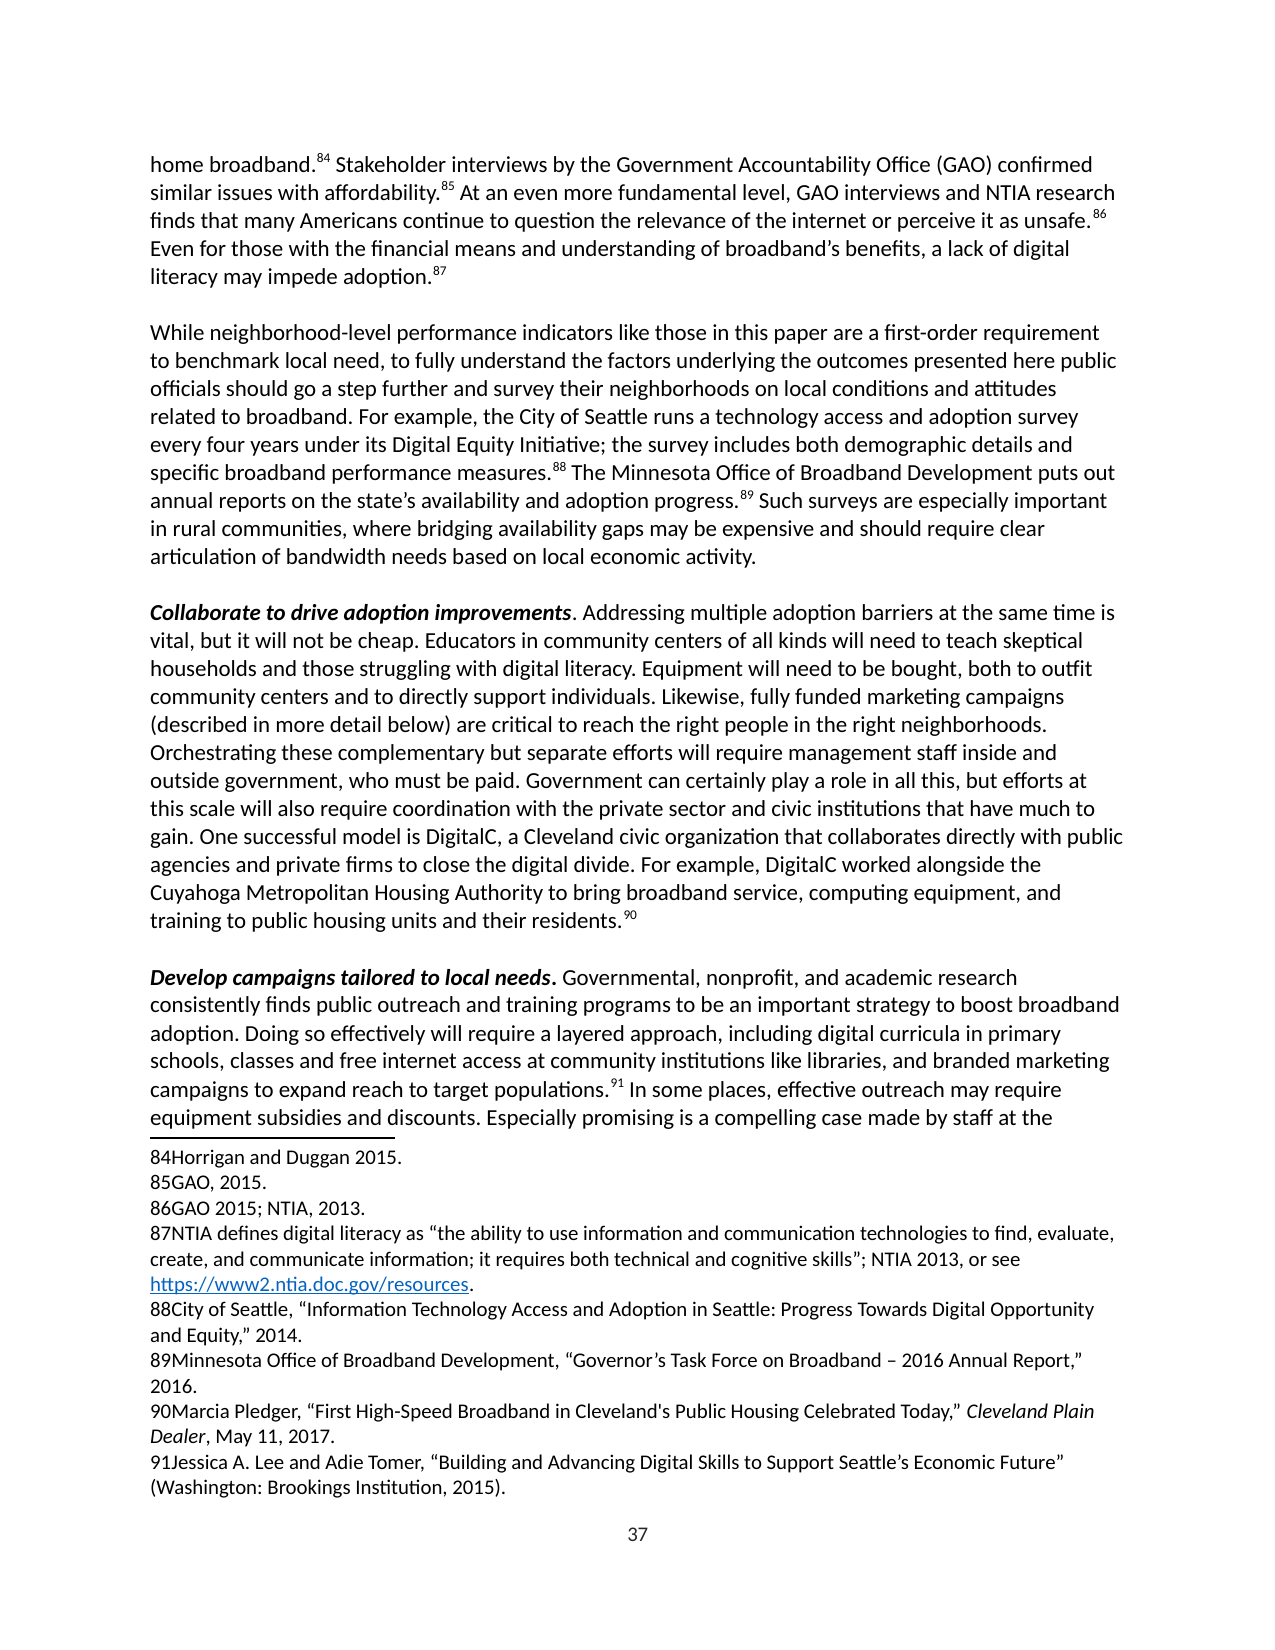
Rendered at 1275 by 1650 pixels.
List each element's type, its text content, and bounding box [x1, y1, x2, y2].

text GAO 2015; NTIA, 2013. [150, 1195, 1125, 1220]
text NTIA defines digital literacy as “the ability to use information and communication technologies to find, evaluate, create, and communicate information; it requires both technical and cognitive skills”; NTIA 2013, or see https://www2.ntia.doc.gov/resources. [150, 1220, 1125, 1297]
text Jessica A. Lee and Adie Tomer, “Building and Advancing Digital Skills to Support Seattle’s Economic Future” (Washington: Brookings Institution, 2015). [150, 1449, 1125, 1500]
text Develop campaigns tailored to local needs. Governmental, nonprofit, and academic research consistently finds public outreach and training programs to be an important strategy to boost broadband adoption. Doing so effectively will require a layered approach, including digital curricula in primary schools, classes and free internet access at community institutions like libraries, and branded marketing campaigns to expand reach to target populations. In some places, effective outreach may require equipment subsidies and discounts. Especially promising is a compelling case made by staff at the [150, 963, 1125, 1131]
text Minnesota Office of Broadband Development, “Governor’s Task Force on Broadband – 2016 Annual Report,” 2016. [150, 1347, 1125, 1398]
text GAO, 2015. [150, 1169, 1125, 1195]
text Horrigan and Duggan 2015. [150, 1144, 1125, 1169]
text While neighborhood-level performance indicators like those in this paper are a first-order requirement to benchmark local need, to fully understand the factors underlying the outcomes presented here public officials should go a step further and survey their neighborhoods on local conditions and attitudes related to broadband. For example, the City of Seattle runs a technology access and adoption survey every four years under its Digital Equity Initiative; the survey includes both demographic details and specific broadband performance measures. The Minnesota Office of Broadband Development puts out annual reports on the state’s availability and adoption progress. Such surveys are especially important in rural communities, where bridging availability gaps may be expensive and should require clear articulation of bandwidth needs based on local economic activity. [150, 318, 1125, 570]
text Marcia Pledger, “First High-Speed Broadband in Cleveland's Public Housing Celebrated Today,” Cleveland Plain Dealer, May 11, 2017. [150, 1398, 1125, 1449]
text Collaborate to drive adoption improvements. Addressing multiple adoption barriers at the same time is vital, but it will not be cheap. Educators in community centers of all kinds will need to teach skeptical households and those struggling with digital literacy. Equipment will need to be bought, both to outfit community centers and to directly support individuals. Likewise, fully funded marketing campaigns (described in more detail below) are critical to reach the right people in the right neighborhoods. Orchestrating these complementary but separate efforts will require management staff inside and outside government, who must be paid. Government can certainly play a role in all this, but efforts at this scale will also require coordination with the private sector and civic institutions that have much to gain. One successful model is DigitalC, a Cleveland civic organization that collaborates directly with public agencies and private firms to close the digital divide. For example, DigitalC worked alongside the Cuyahoga Metropolitan Housing Authority to bring broadband service, computing equipment, and training to public housing units and their residents. [150, 598, 1125, 934]
text City of Seattle, “Information Technology Access and Adoption in Seattle: Progress Towards Digital Opportunity and Equity,” 2014. [150, 1297, 1125, 1347]
text home broadband. Stakeholder interviews by the Government Accountability Office (GAO) confirmed similar issues with affordability. At an even more fundamental level, GAO interviews and NTIA research finds that many Americans continue to question the relevance of the internet or perceive it as unsafe. Even for those with the financial means and understanding of broadband’s benefits, a lack of digital literacy may impede adoption. [150, 150, 1125, 290]
